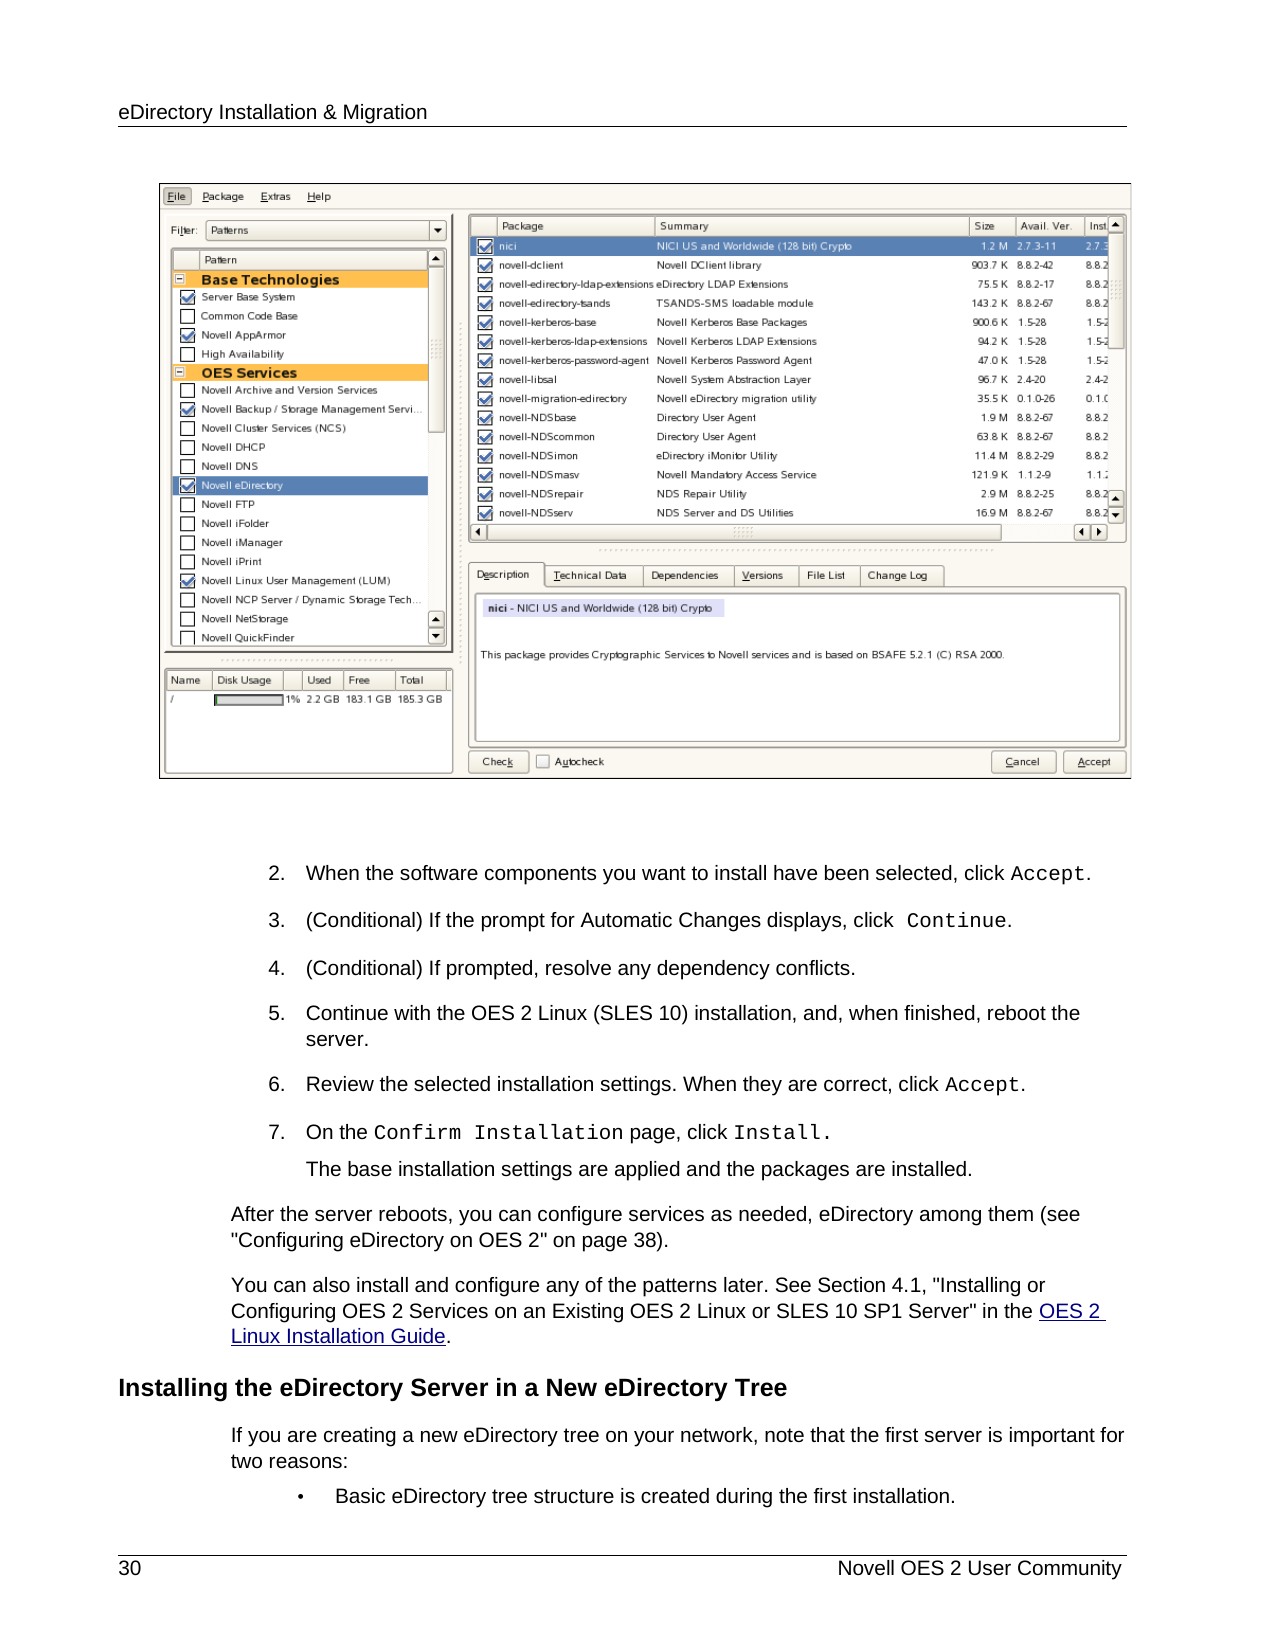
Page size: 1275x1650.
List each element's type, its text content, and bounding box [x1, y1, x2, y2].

list Review the selected installation settings. When they are correct, click Accept. [268, 1073, 1127, 1098]
text After the server reboots, you can configure services as needed, eDirectory among them (see "Configuring eDirectory on OES 2" on page 38). [231, 1203, 1127, 1252]
list On the Confirm Installation page, click Install. [268, 1121, 1127, 1146]
text You can also install and configure any of the patterns later. See Section 4.1, "Installing or Configuring OES 2 Services on an Existing OES 2 Linux or SLES 10 SP1 Server" in the OES 2 Linux Installation Guide. [231, 1274, 1127, 1348]
text If you are creating a new eDirectory tree on your network, note that the first server is important for two reasons: [231, 1424, 1127, 1473]
text The base installation settings are applied and the packages are installed. [306, 1157, 1127, 1181]
list When the software components you want to install have been selected, click Accept. [268, 862, 1127, 887]
list Continue with the OES 2 Linux (SLES 10) installation, and, when finished, reboot the server. [268, 1002, 1127, 1051]
list (Conditional) If prompted, resolve any dependency conflicts. [268, 956, 1127, 979]
picture [159, 183, 1132, 779]
list (Conditional) If the prompt for Automatic Changes displays, click Continue. [268, 909, 1127, 934]
subtitle Installing the eDirectory Server in a New eDirectory Tree [118, 1374, 1127, 1402]
list Basic eDirectory tree structure is created during the first installation. [297, 1485, 1127, 1508]
